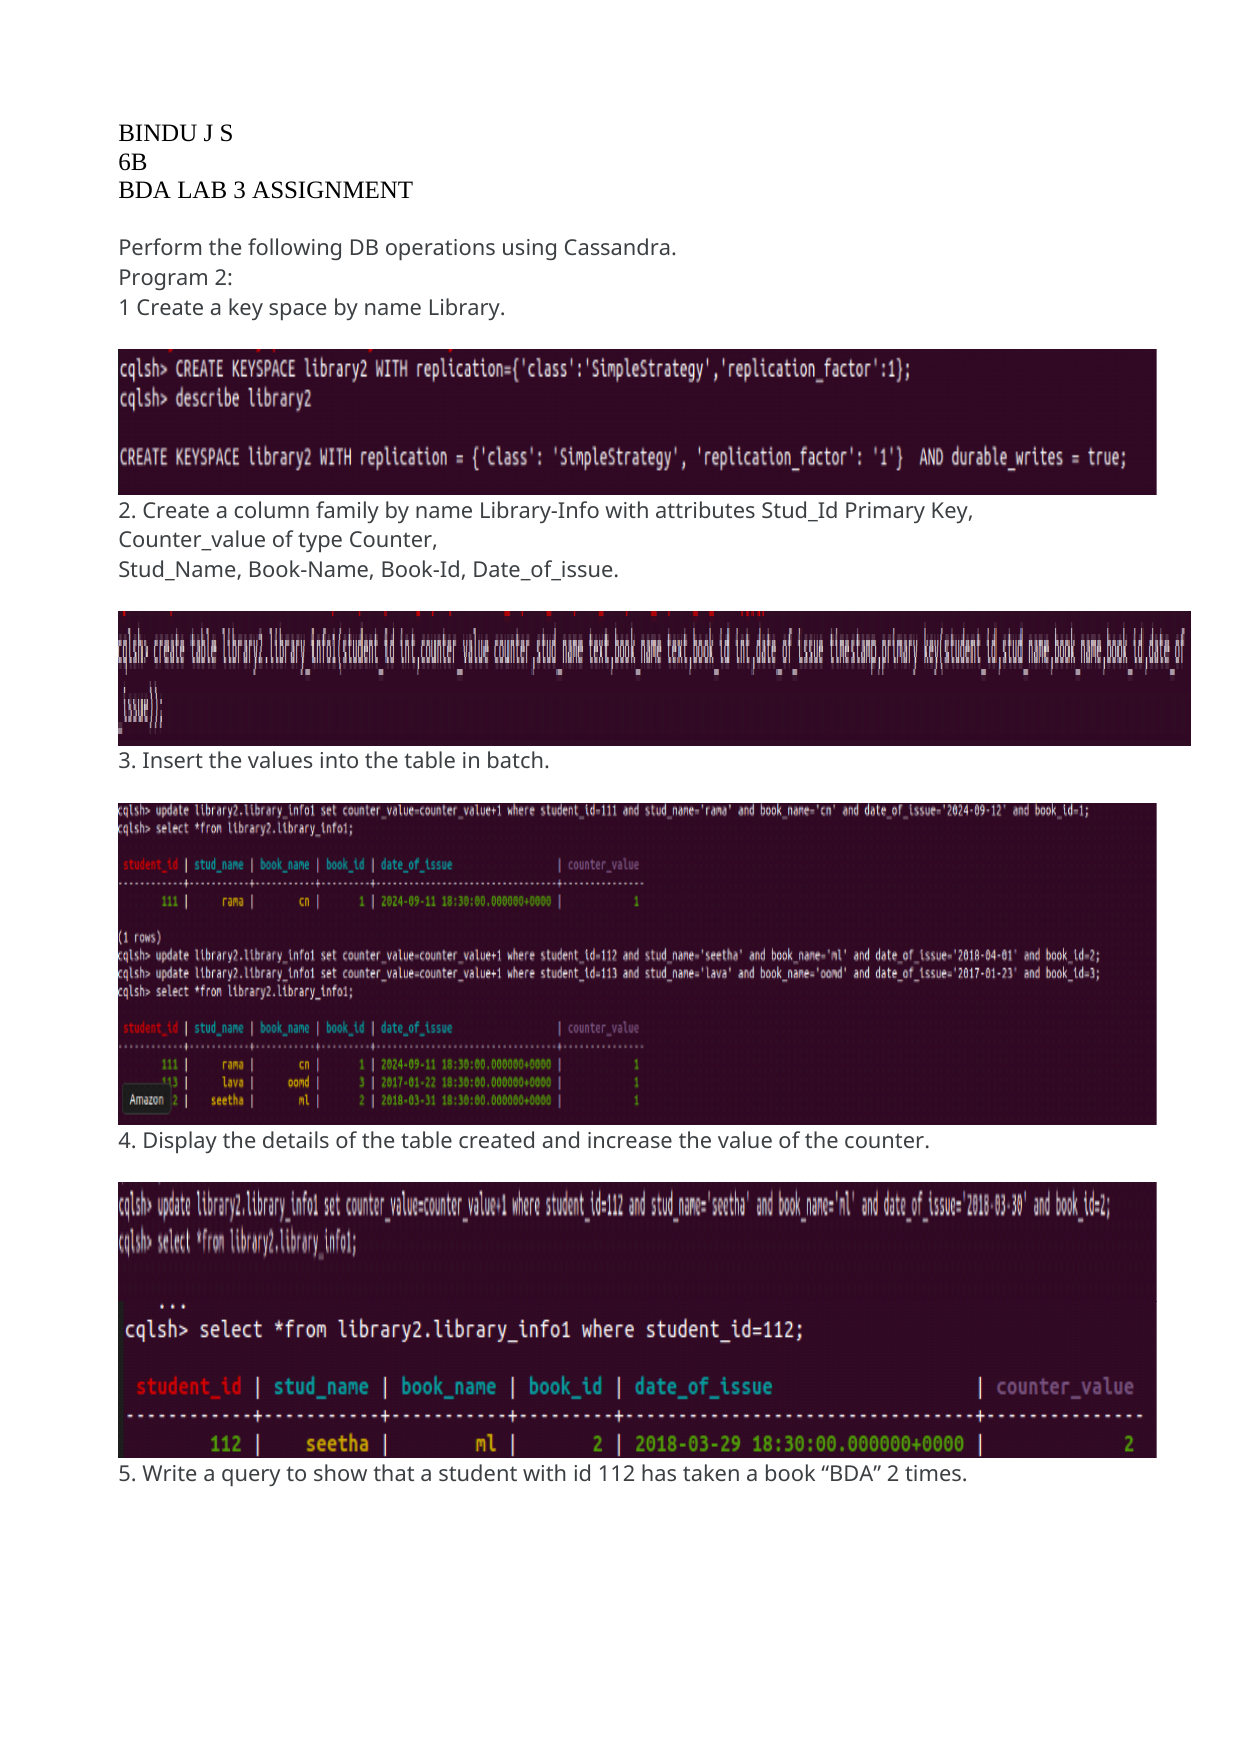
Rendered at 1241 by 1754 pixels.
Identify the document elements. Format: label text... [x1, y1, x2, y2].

text Perform the following DB operations using Cassandra. Program 2: 1 Create a key space by name Library. [118, 232, 1122, 322]
text BINDU J S [118, 118, 1122, 147]
text 2. Create a column family by name Library-Info with attributes Stud_Id Primary Key, Counter_value of type Counter, Stud_Name, Book-Name, Book-Id, Date_of_issue. [118, 495, 1122, 584]
text 5. Write a query to show that a student with id 112 has taken a book “BDA” 2 times. [118, 1458, 1122, 1488]
text 3. Insert the values into the table in batch. [118, 746, 1122, 775]
text 6B [118, 147, 1122, 176]
text BDA LAB 3 ASSIGNMENT [118, 176, 1122, 204]
text 4. Display the details of the table created and increase the value of the counter. [118, 1125, 1122, 1155]
